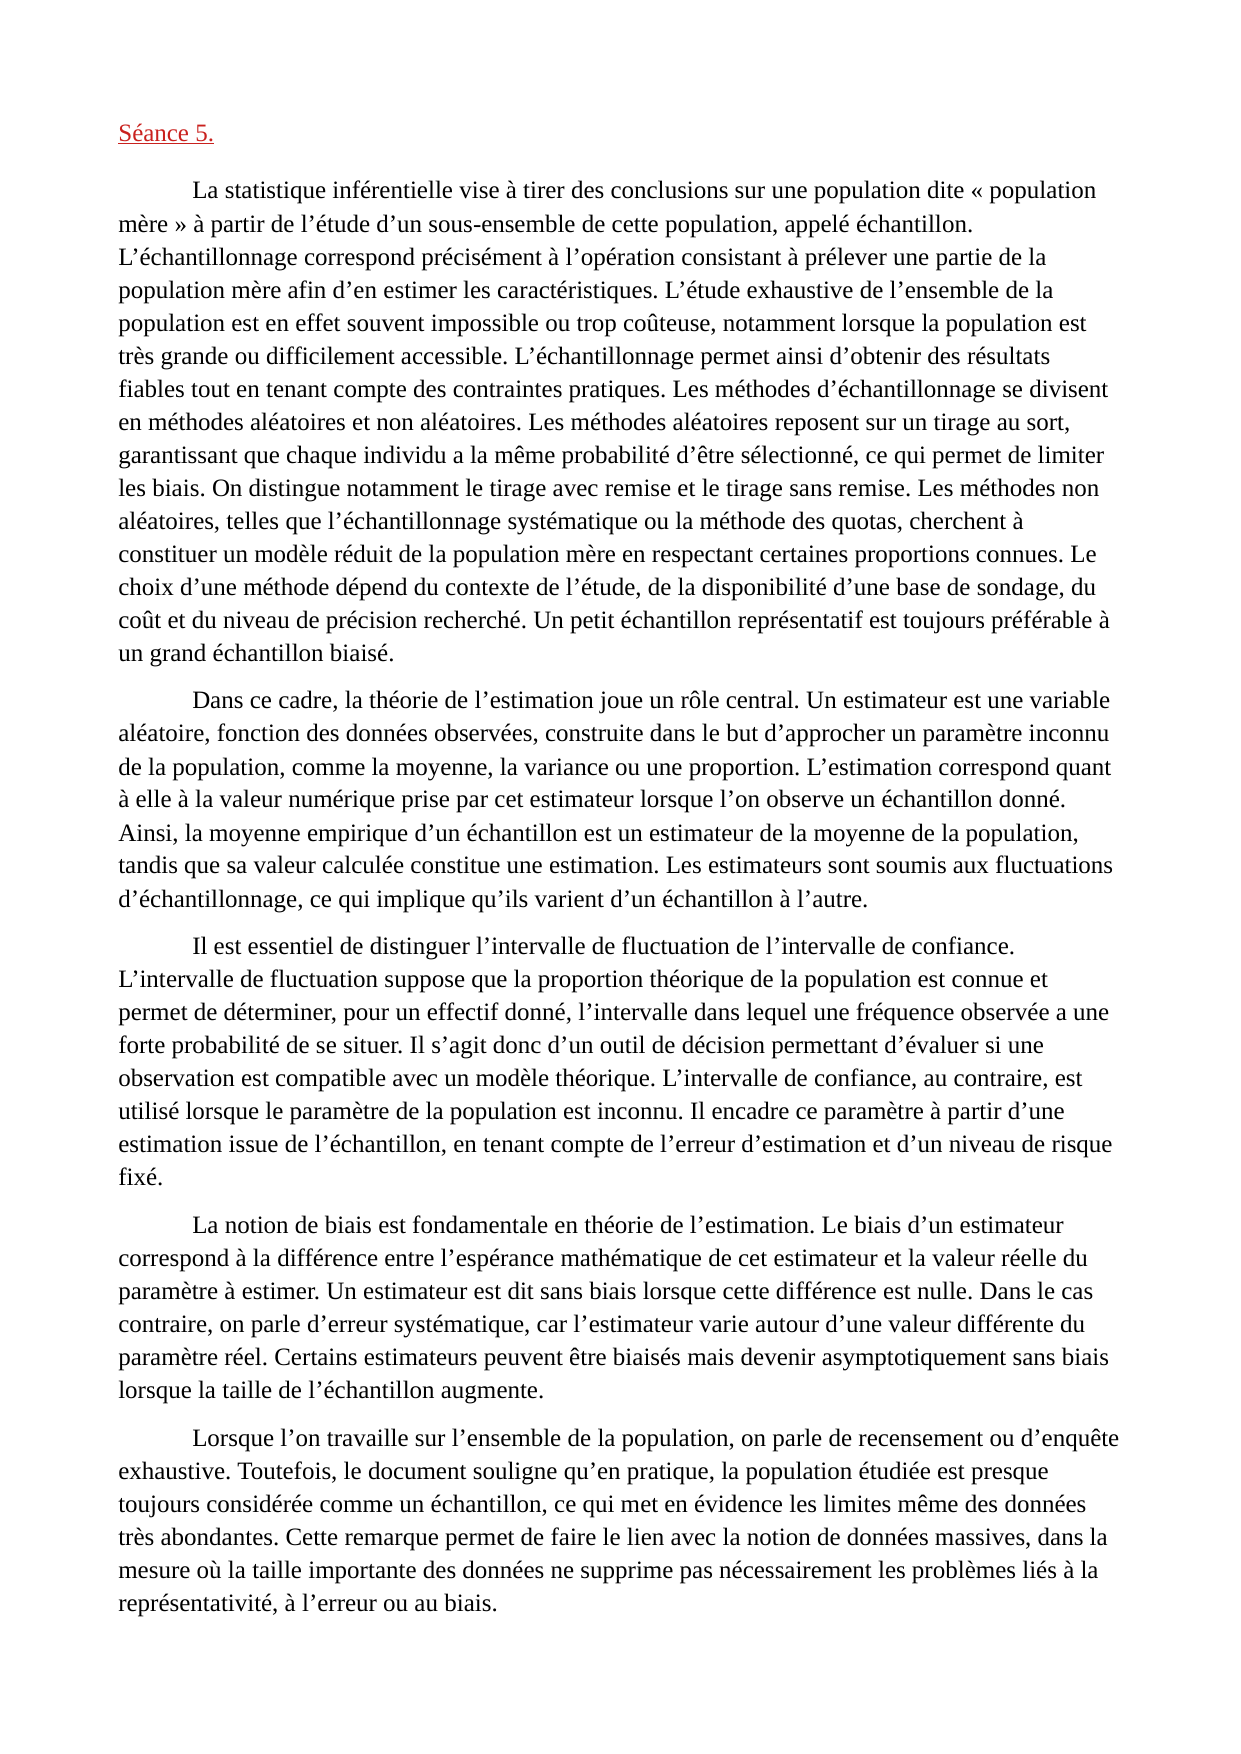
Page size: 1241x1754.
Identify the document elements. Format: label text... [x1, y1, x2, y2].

text Dans ce cadre, la théorie de l’estimation joue un rôle central. Un estimateur est une variable aléatoire, fonction des données observées, construite dans le but d’approcher un paramètre inconnu de la population, comme la moyenne, la variance ou une proportion. L’estimation correspond quant à elle à la valeur numérique prise par cet estimateur lorsque l’on observe un échantillon donné. Ainsi, la moyenne empirique d’un échantillon est un estimateur de la moyenne de la population, tandis que sa valeur calculée constitue une estimation. Les estimateurs sont soumis aux fluctuations d’échantillonnage, ce qui implique qu’ils varient d’un échantillon à l’autre. [118, 686, 1122, 912]
text Séance 5. [118, 118, 1122, 147]
text Lorsque l’on travaille sur l’ensemble de la population, on parle de recensement ou d’enquête exhaustive. Toutefois, le document souligne qu’en pratique, la population étudiée est presque toujours considérée comme un échantillon, ce qui met en évidence les limites même des données très abondantes. Cette remarque permet de faire le lien avec la notion de données massives, dans la mesure où la taille importante des données ne supprime pas nécessairement les problèmes liés à la représentativité, à l’erreur ou au biais. [118, 1423, 1122, 1617]
text La statistique inférentielle vise à tirer des conclusions sur une population dite « population mère » à partir de l’étude d’un sous-ensemble de cette population, appelé échantillon. L’échantillonnage correspond précisément à l’opération consistant à prélever une partie de la population mère afin d’en estimer les caractéristiques. L’étude exhaustive de l’ensemble de la population est en effet souvent impossible ou trop coûteuse, notamment lorsque la population est très grande ou difficilement accessible. L’échantillonnage permet ainsi d’obtenir des résultats fiables tout en tenant compte des contraintes pratiques. Les méthodes d’échantillonnage se divisent en méthodes aléatoires et non aléatoires. Les méthodes aléatoires reposent sur un tirage au sort, garantissant que chaque individu a la même probabilité d’être sélectionné, ce qui permet de limiter les biais. On distingue notamment le tirage avec remise et le tirage sans remise. Les méthodes non aléatoires, telles que l’échantillonnage systématique ou la méthode des quotas, cherchent à constituer un modèle réduit de la population mère en respectant certaines proportions connues. Le choix d’une méthode dépend du contexte de l’étude, de la disponibilité d’une base de sondage, du coût et du niveau de précision recherché. Un petit échantillon représentatif est toujours préférable à un grand échantillon biaisé. [118, 176, 1122, 667]
text La notion de biais est fondamentale en théorie de l’estimation. Le biais d’un estimateur correspond à la différence entre l’espérance mathématique de cet estimateur et la valeur réelle du paramètre à estimer. Un estimateur est dit sans biais lorsque cette différence est nulle. Dans le cas contraire, on parle d’erreur systématique, car l’estimateur varie autour d’une valeur différente du paramètre réel. Certains estimateurs peuvent être biaisés mais devenir asymptotiquement sans biais lorsque la taille de l’échantillon augmente. [118, 1210, 1122, 1404]
text Il est essentiel de distinguer l’intervalle de fluctuation de l’intervalle de confiance. L’intervalle de fluctuation suppose que la proportion théorique de la population est connue et permet de déterminer, pour un effectif donné, l’intervalle dans lequel une fréquence observée a une forte probabilité de se situer. Il s’agit donc d’un outil de décision permettant d’évaluer si une observation est compatible avec un modèle théorique. L’intervalle de confiance, au contraire, est utilisé lorsque le paramètre de la population est inconnu. Il encadre ce paramètre à partir d’une estimation issue de l’échantillon, en tenant compte de l’erreur d’estimation et d’un niveau de risque fixé. [118, 931, 1122, 1191]
